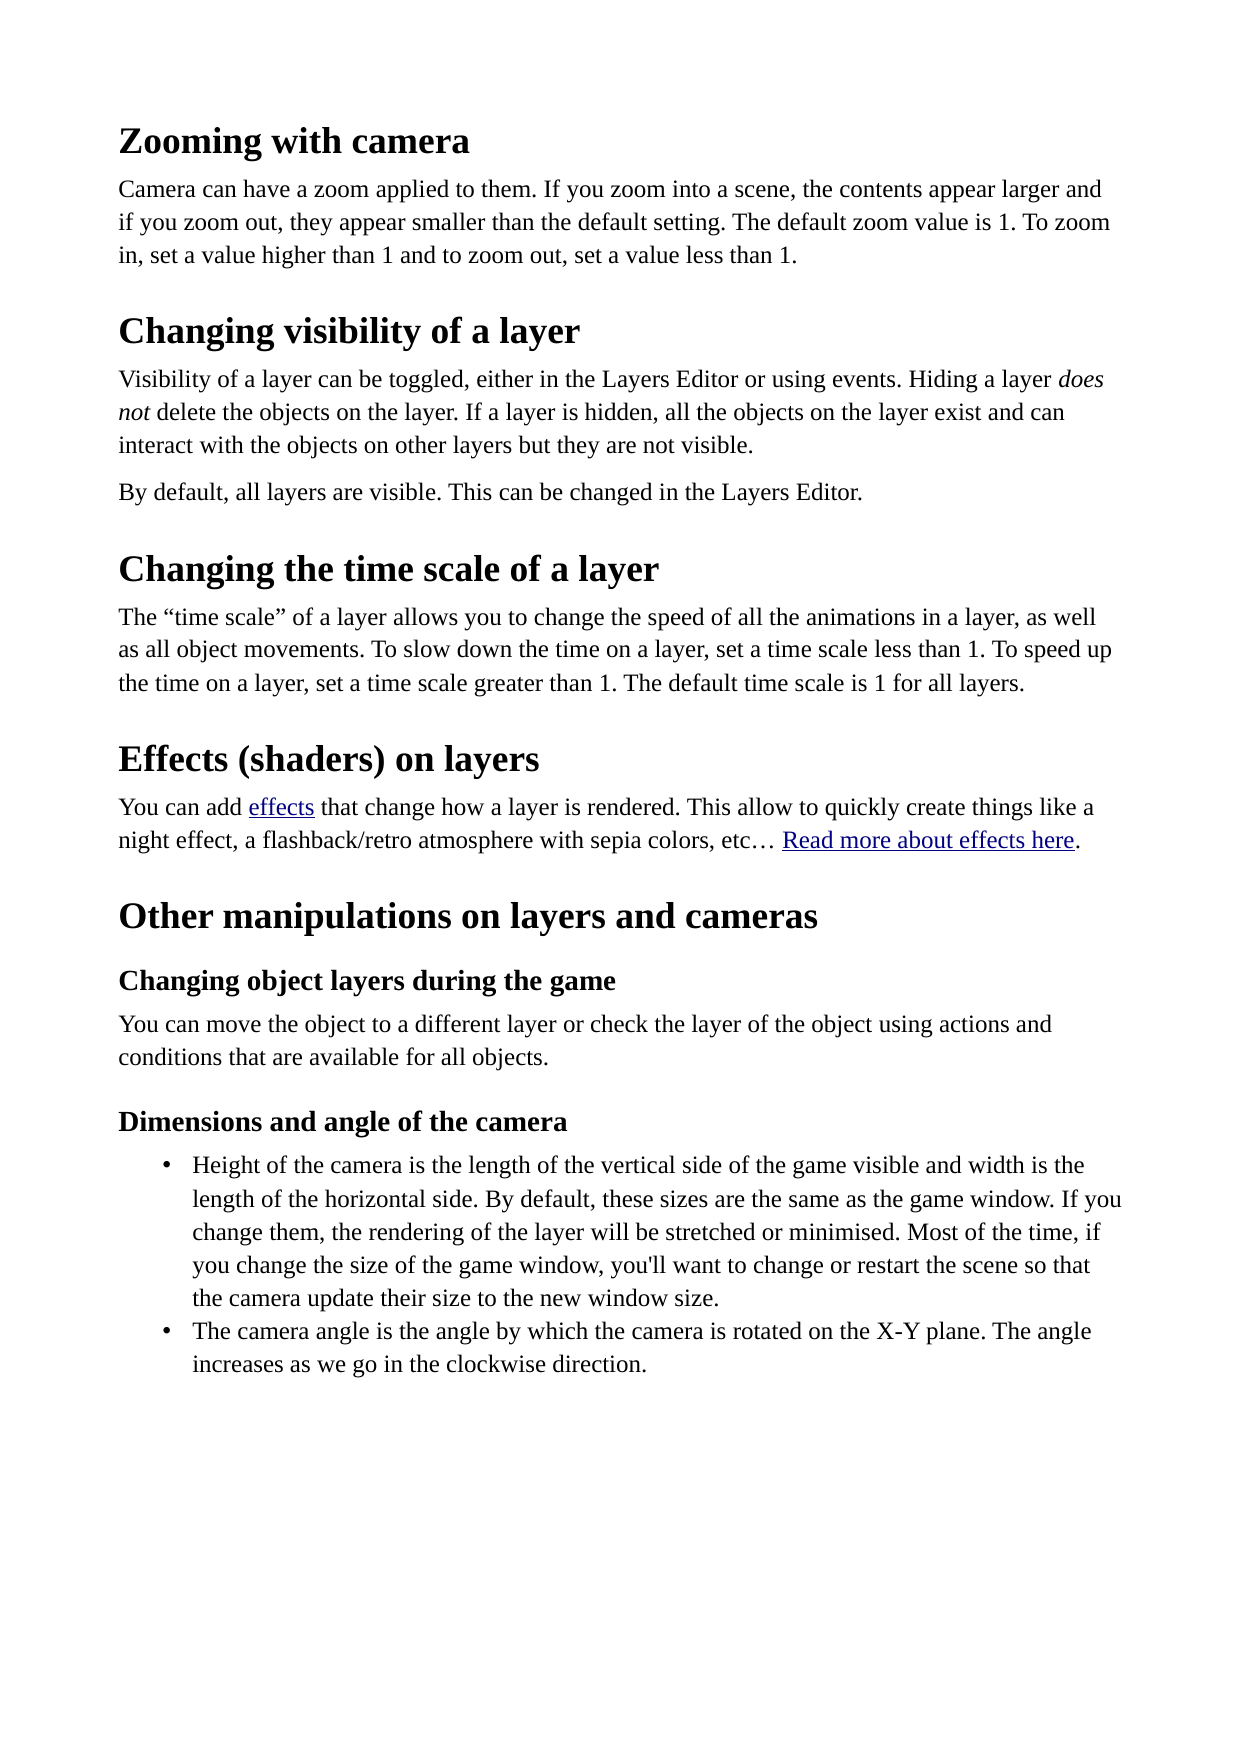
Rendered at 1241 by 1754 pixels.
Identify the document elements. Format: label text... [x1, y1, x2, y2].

text You can move the object to a different layer or check the layer of the object using actions and conditions that are available for all objects. [118, 1009, 1122, 1071]
text The “time scale” of a layer allows you to change the speed of all the animations in a layer, as well as all object movements. To slow down the time on a layer, set a time scale less than 1. To speed up the time on a layer, set a time scale greater than 1. The default time scale is 1 for all layers. [118, 602, 1122, 696]
subtitle Dimensions and angle of the camera [118, 1104, 1122, 1138]
subtitle Changing the time scale of a layer [118, 546, 1122, 589]
text Camera can have a zoom applied to them. If you zoom into a scene, the contents appear larger and if you zoom out, they appear smaller than the default setting. The default zoom value is 1. To zoom in, set a value higher than 1 and to zoom out, set a value less than 1. [118, 174, 1122, 268]
text Visibility of a layer can be toggled, either in the Layers Editor or using events. Hiding a layer does not delete the objects on the layer. If a layer is hidden, all the objects on the layer exist and can interact with the objects on other layers but they are not visible. [118, 364, 1122, 459]
text By default, all layers are visible. This can be changed in the Layers Editor. [118, 477, 1122, 506]
subtitle Changing visibility of a layer [118, 308, 1122, 351]
list The camera angle is the angle by which the camera is rotated on the X-Y plane. The angle increases as we go in the clockwise direction. [162, 1316, 1122, 1377]
subtitle Zooming with camera [118, 118, 1122, 161]
subtitle Effects (shaders) on layers [118, 736, 1122, 779]
list Height of the camera is the length of the vertical side of the game visible and width is the length of the horizontal side. By default, these sizes are the same as the game window. If you change them, the rendering of the layer will be stretched or minimised. Most of the time, if you change the size of the game window, you'll want to change or restart the scene so that the camera update their size to the new window size. [162, 1151, 1122, 1311]
subtitle Other manipulations on layers and cameras [118, 893, 1122, 936]
text You can add effects that change how a layer is rendered. This allow to quickly create things like a night effect, a flashback/retro atmosphere with sepia colors, etc… Read more about effects here. [118, 792, 1122, 853]
subtitle Changing object layers during the game [118, 963, 1122, 997]
